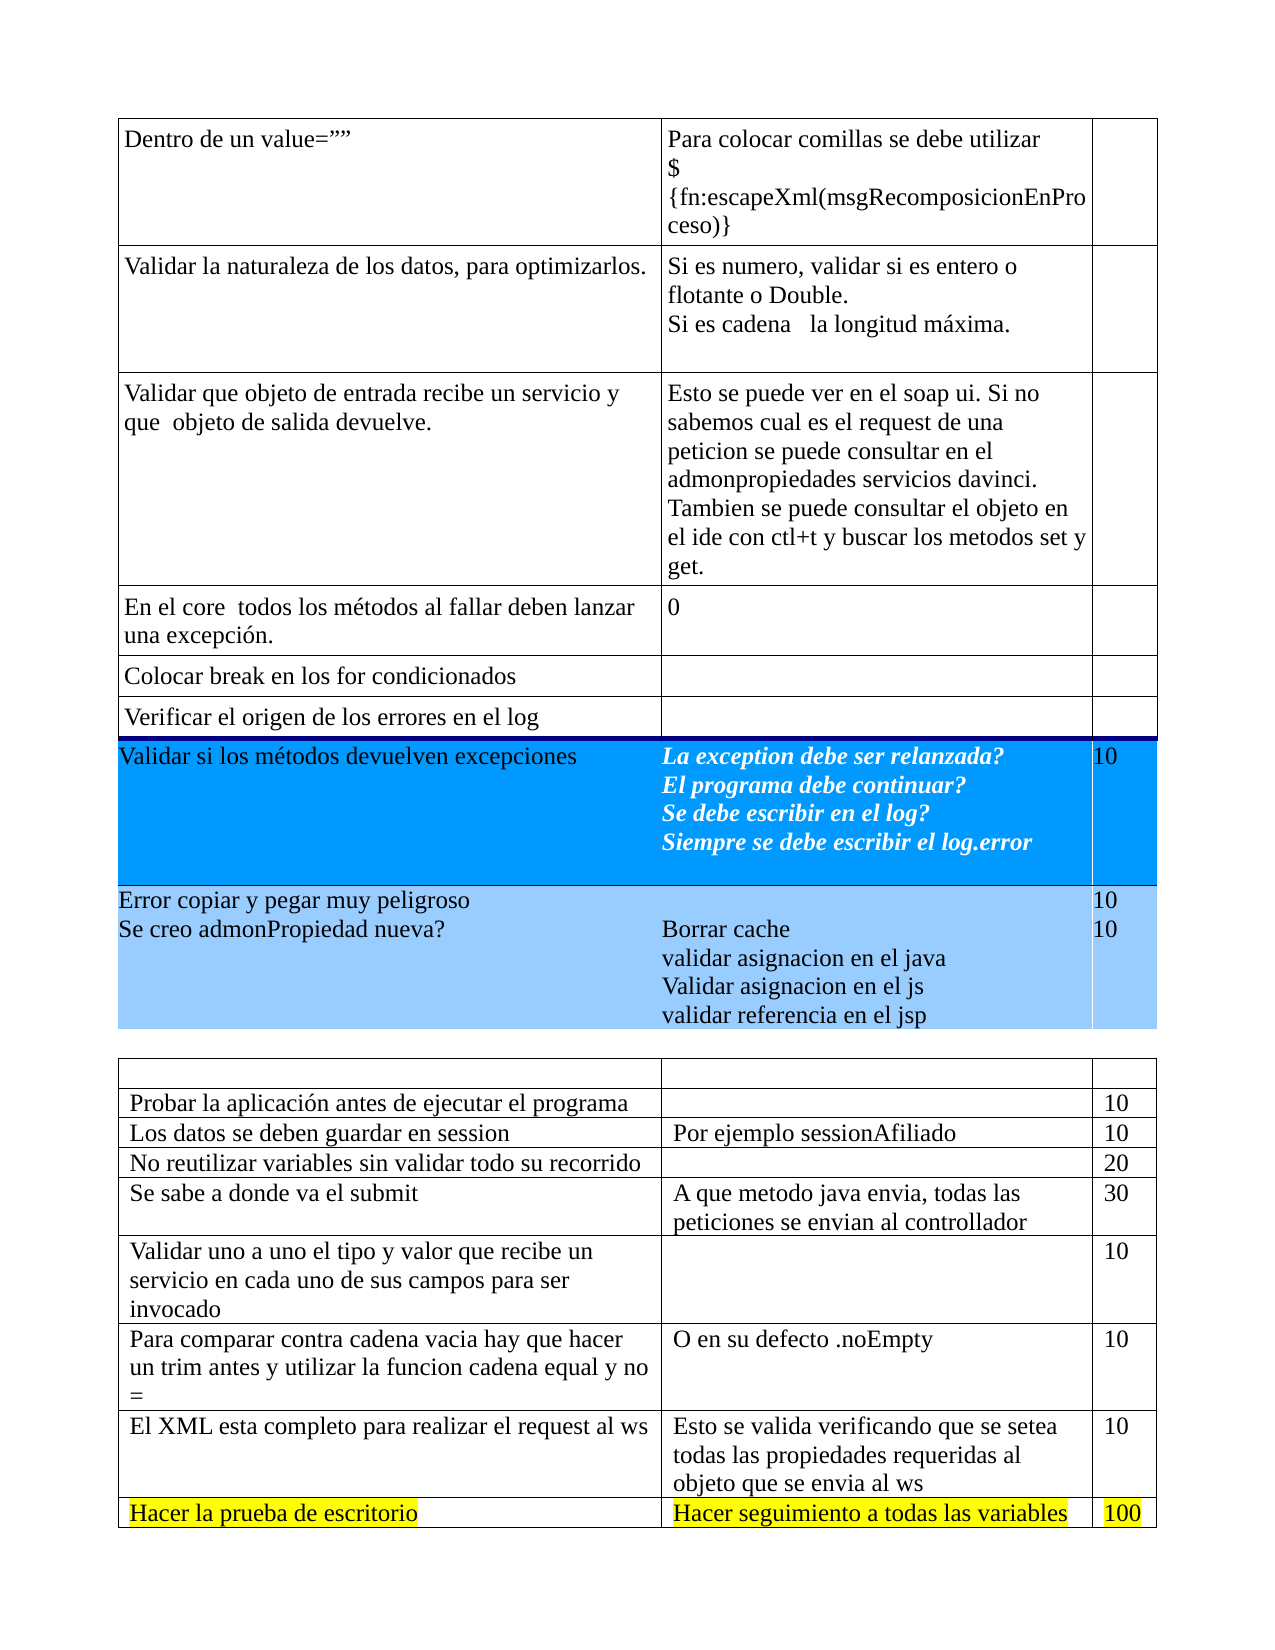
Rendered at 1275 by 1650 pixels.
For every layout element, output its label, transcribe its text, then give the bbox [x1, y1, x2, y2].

table_cell [1093, 246, 1157, 372]
table_cell 10 [1093, 1236, 1156, 1323]
table_header Dentro de un value=”” [119, 119, 661, 245]
table_cell [662, 697, 1092, 736]
table_cell [1093, 656, 1157, 696]
table_cell Borrar cache validar asignacion en el java Validar asignacion en el js validar referencia en el jsp [662, 914, 1092, 1029]
table_cell Se creo admonPropiedad nueva? [118, 914, 662, 1029]
table_cell 10 [1093, 914, 1157, 1029]
table_cell [662, 656, 1092, 696]
table_cell [662, 886, 1092, 914]
table_cell A que metodo java envia, todas las peticiones se envian al controllador [662, 1178, 1092, 1235]
table_cell Error copiar y pegar muy peligroso [118, 886, 662, 914]
table_header [1093, 119, 1157, 245]
table_cell No reutilizar variables sin validar todo su recorrido [119, 1148, 661, 1177]
table_cell Verificar el origen de los errores en el log [119, 697, 661, 736]
table_cell En el core todos los métodos al fallar deben lanzar una excepción. [119, 586, 661, 655]
table_cell [662, 1236, 1092, 1323]
table_cell O en su defecto .noEmpty [662, 1324, 1092, 1410]
table_cell [1093, 373, 1157, 585]
table_cell [1093, 586, 1157, 655]
table_header Para colocar comillas se debe utilizar ${fn:escapeXml(msgRecomposicionEnProceso)} [662, 119, 1092, 245]
table_header [119, 1059, 661, 1087]
table_cell 20 [1093, 1148, 1156, 1177]
table_cell 10 [1093, 741, 1157, 885]
table_cell 100 [1093, 1498, 1156, 1527]
table_cell Los datos se deben guardar en session [119, 1118, 661, 1147]
table_cell Validar si los métodos devuelven excepciones [118, 741, 662, 885]
table_cell 10 [1093, 1411, 1156, 1497]
table_cell Esto se puede ver en el soap ui. Si no sabemos cual es el request de una peticion se puede consultar en el admonpropiedades servicios davinci. Tambien se puede consultar el objeto en el ide con ctl+t y buscar los metodos set y get. [662, 373, 1092, 585]
table_cell 10 [1093, 1118, 1156, 1147]
table_cell [662, 1148, 1092, 1177]
table_header [1093, 1059, 1156, 1087]
table_cell [662, 1089, 1092, 1117]
table_cell 10 [1093, 1324, 1156, 1410]
table_cell Probar la aplicación antes de ejecutar el programa [119, 1089, 661, 1117]
table_cell Hacer la prueba de escritorio [119, 1498, 661, 1527]
table_cell [1093, 697, 1157, 736]
table_cell Validar uno a uno el tipo y valor que recibe un servicio en cada uno de sus campos para ser invocado [119, 1236, 661, 1323]
table_cell 10 [1093, 886, 1157, 914]
table_cell Por ejemplo sessionAfiliado [662, 1118, 1092, 1147]
table_header [662, 1059, 1092, 1087]
table_cell Si es numero, validar si es entero o flotante o Double. Si es cadena la longitud máxima. [662, 246, 1092, 372]
table_cell El XML esta completo para realizar el request al ws [119, 1411, 661, 1497]
table_cell Hacer seguimiento a todas las variables [662, 1498, 1092, 1527]
table_cell Para comparar contra cadena vacia hay que hacer un trim antes y utilizar la funcion cadena equal y no = [119, 1324, 661, 1410]
table_cell La exception debe ser relanzada? El programa debe continuar? Se debe escribir en el log? Siempre se debe escribir el log.error [662, 741, 1092, 885]
table_cell Validar la naturaleza de los datos, para optimizarlos. [119, 246, 661, 372]
table_cell Validar que objeto de entrada recibe un servicio y que objeto de salida devuelve. [119, 373, 661, 585]
table_cell Se sabe a donde va el submit [119, 1178, 661, 1235]
table_cell 10 [1093, 1089, 1156, 1117]
table_cell 30 [1093, 1178, 1156, 1235]
table_cell Colocar break en los for condicionados [119, 656, 661, 696]
table_cell Esto se valida verificando que se setea todas las propiedades requeridas al objeto que se envia al ws [662, 1411, 1092, 1497]
table_cell 0 [662, 586, 1092, 655]
